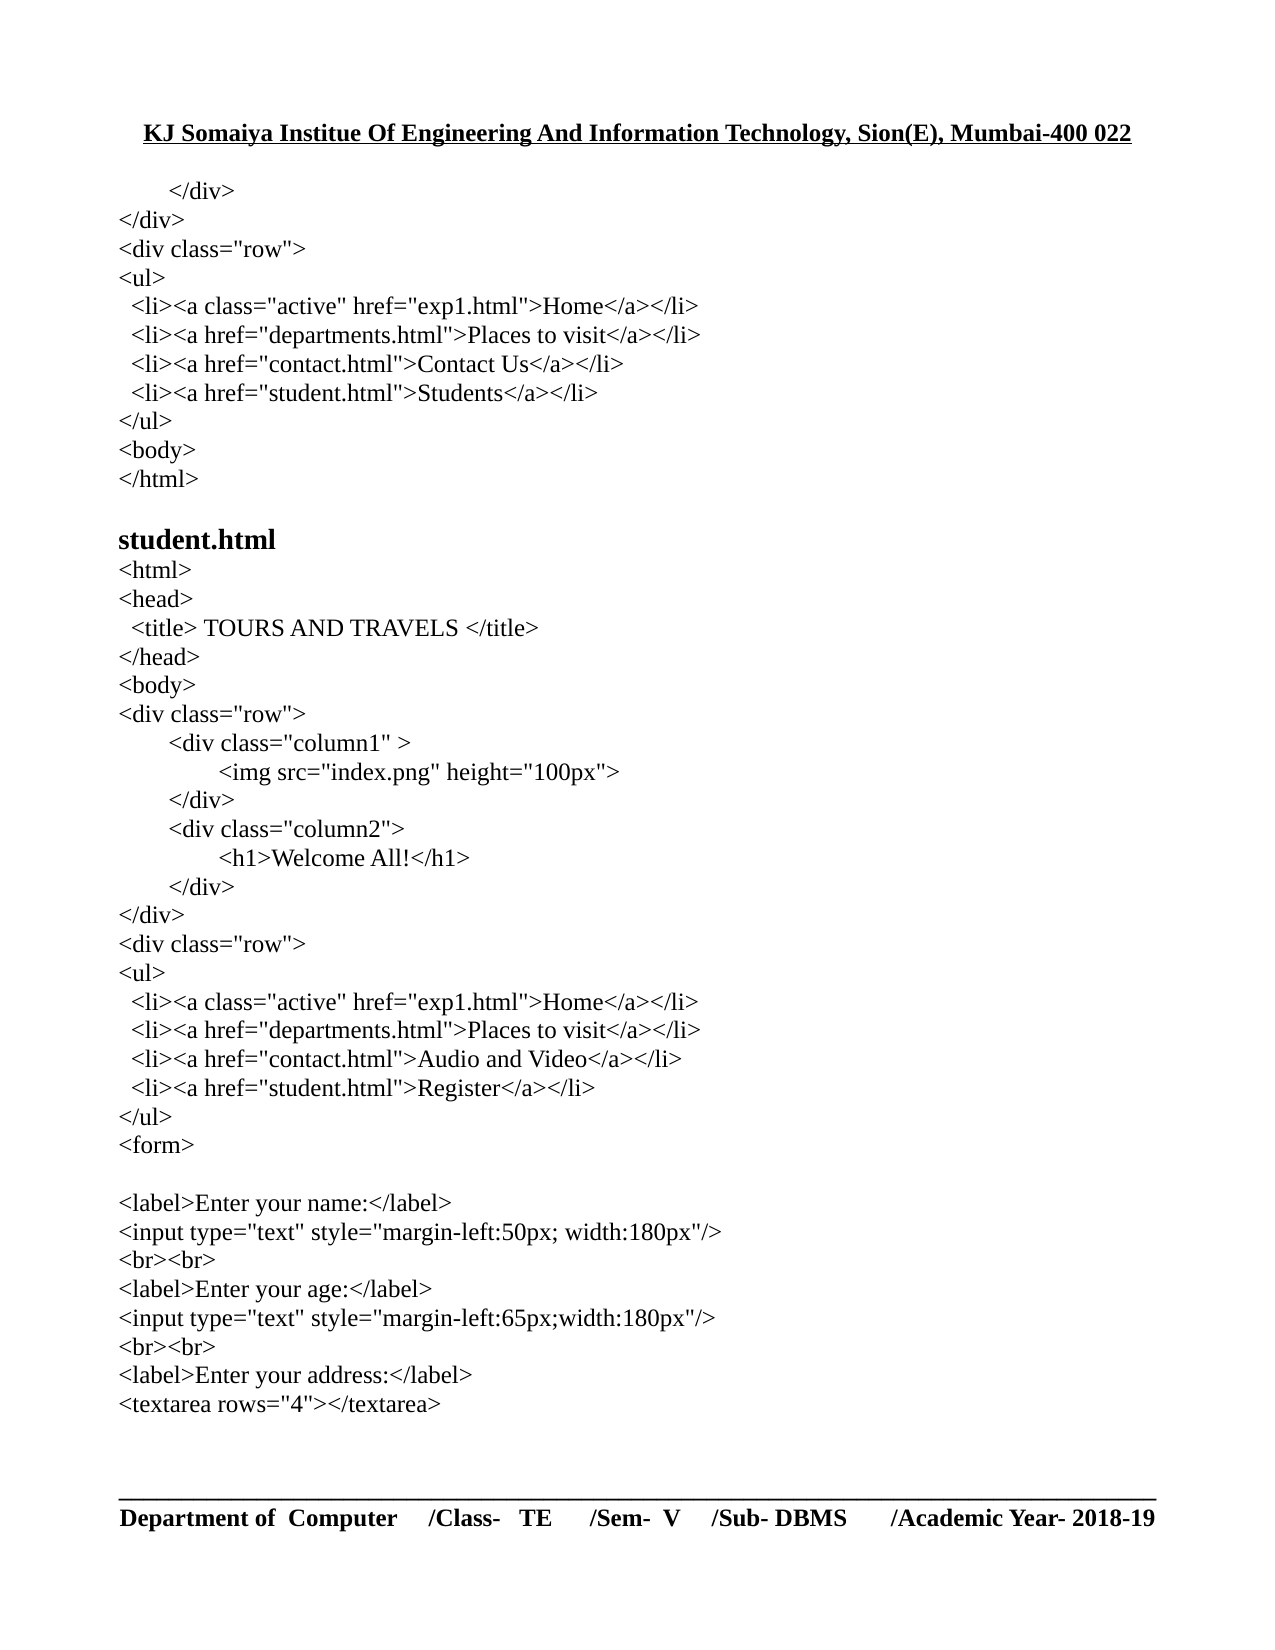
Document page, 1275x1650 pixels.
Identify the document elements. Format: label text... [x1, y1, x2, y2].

text <h1>Welcome All!</h1> [118, 843, 1157, 872]
text <div class="row"> [118, 929, 1157, 958]
text <textarea rows="4"></textarea> [118, 1389, 1157, 1418]
text <head> [118, 584, 1157, 613]
text <li><a href="student.html">Register</a></li> [118, 1073, 1157, 1102]
text </div> [118, 176, 1157, 205]
text <li><a class="active" href="exp1.html">Home</a></li> [118, 987, 1157, 1016]
text </div> [118, 786, 1157, 814]
text <ul> [118, 263, 1157, 291]
text <li><a href="contact.html">Audio and Video</a></li> [118, 1044, 1157, 1073]
text <label>Enter your address:</label> [118, 1361, 1157, 1389]
text <li><a class="active" href="exp1.html">Home</a></li> [118, 291, 1157, 320]
text </div> [118, 205, 1157, 234]
text <body> [118, 435, 1157, 464]
text <label>Enter your name:</label> [118, 1188, 1157, 1217]
text <li><a href="contact.html">Contact Us</a></li> [118, 349, 1157, 378]
text <li><a href="departments.html">Places to visit</a></li> [118, 1016, 1157, 1044]
text <img src="index.png" height="100px"> [118, 757, 1157, 786]
text <title> TOURS AND TRAVELS </title> [118, 613, 1157, 642]
text <label>Enter your age:</label> [118, 1274, 1157, 1303]
text <body> [118, 671, 1157, 699]
text student.html [118, 522, 1157, 556]
text <form> [118, 1131, 1157, 1159]
text </ul> [118, 1102, 1157, 1131]
text <li><a href="student.html">Students</a></li> [118, 378, 1157, 406]
text <div class="column2"> [118, 814, 1157, 843]
text </div> [118, 872, 1157, 901]
text <br><br> [118, 1246, 1157, 1274]
text <input type="text" style="margin-left:65px;width:180px"/> [118, 1303, 1157, 1332]
text <input type="text" style="margin-left:50px; width:180px"/> [118, 1217, 1157, 1246]
text <ul> [118, 958, 1157, 987]
text <li><a href="departments.html">Places to visit</a></li> [118, 320, 1157, 349]
text <html> [118, 556, 1157, 584]
text <div class="row"> [118, 234, 1157, 263]
text </html> [118, 464, 1157, 493]
text <div class="column1" > [118, 728, 1157, 757]
text <div class="row"> [118, 699, 1157, 728]
text <br><br> [118, 1332, 1157, 1361]
text </head> [118, 642, 1157, 671]
text </ul> [118, 406, 1157, 435]
text </div> [118, 901, 1157, 929]
